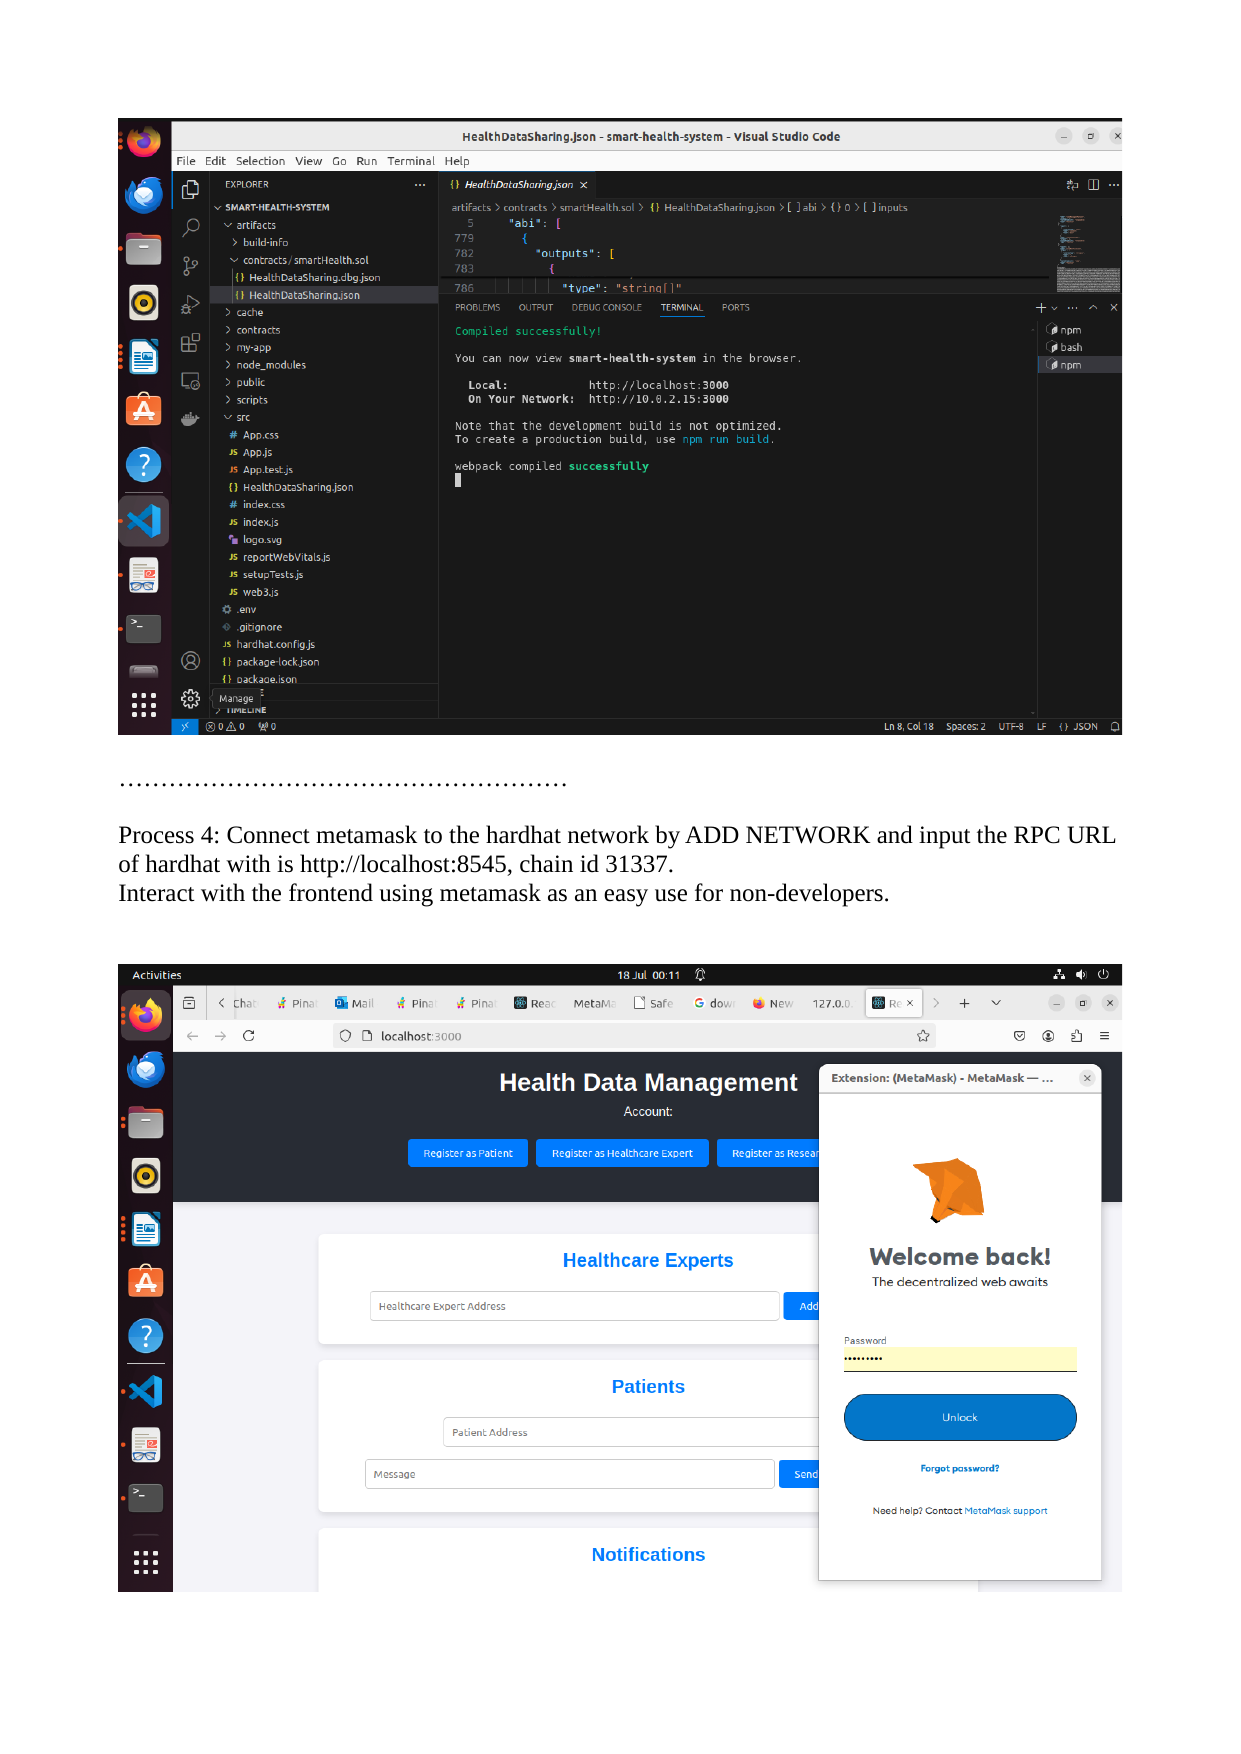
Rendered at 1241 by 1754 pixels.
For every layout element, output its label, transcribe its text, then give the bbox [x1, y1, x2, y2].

picture [118, 118, 1123, 735]
text ……………………………………………… [118, 763, 1122, 792]
picture [118, 964, 1123, 1592]
text Process 4: Connect metamask to the hardhat network by ADD NETWORK and input the RPC URL of hardhat with is http://localhost:8545, chain id 31337. [118, 821, 1122, 878]
text Interact with the frontend using metamask as an easy use for non-developers. [118, 878, 1122, 907]
